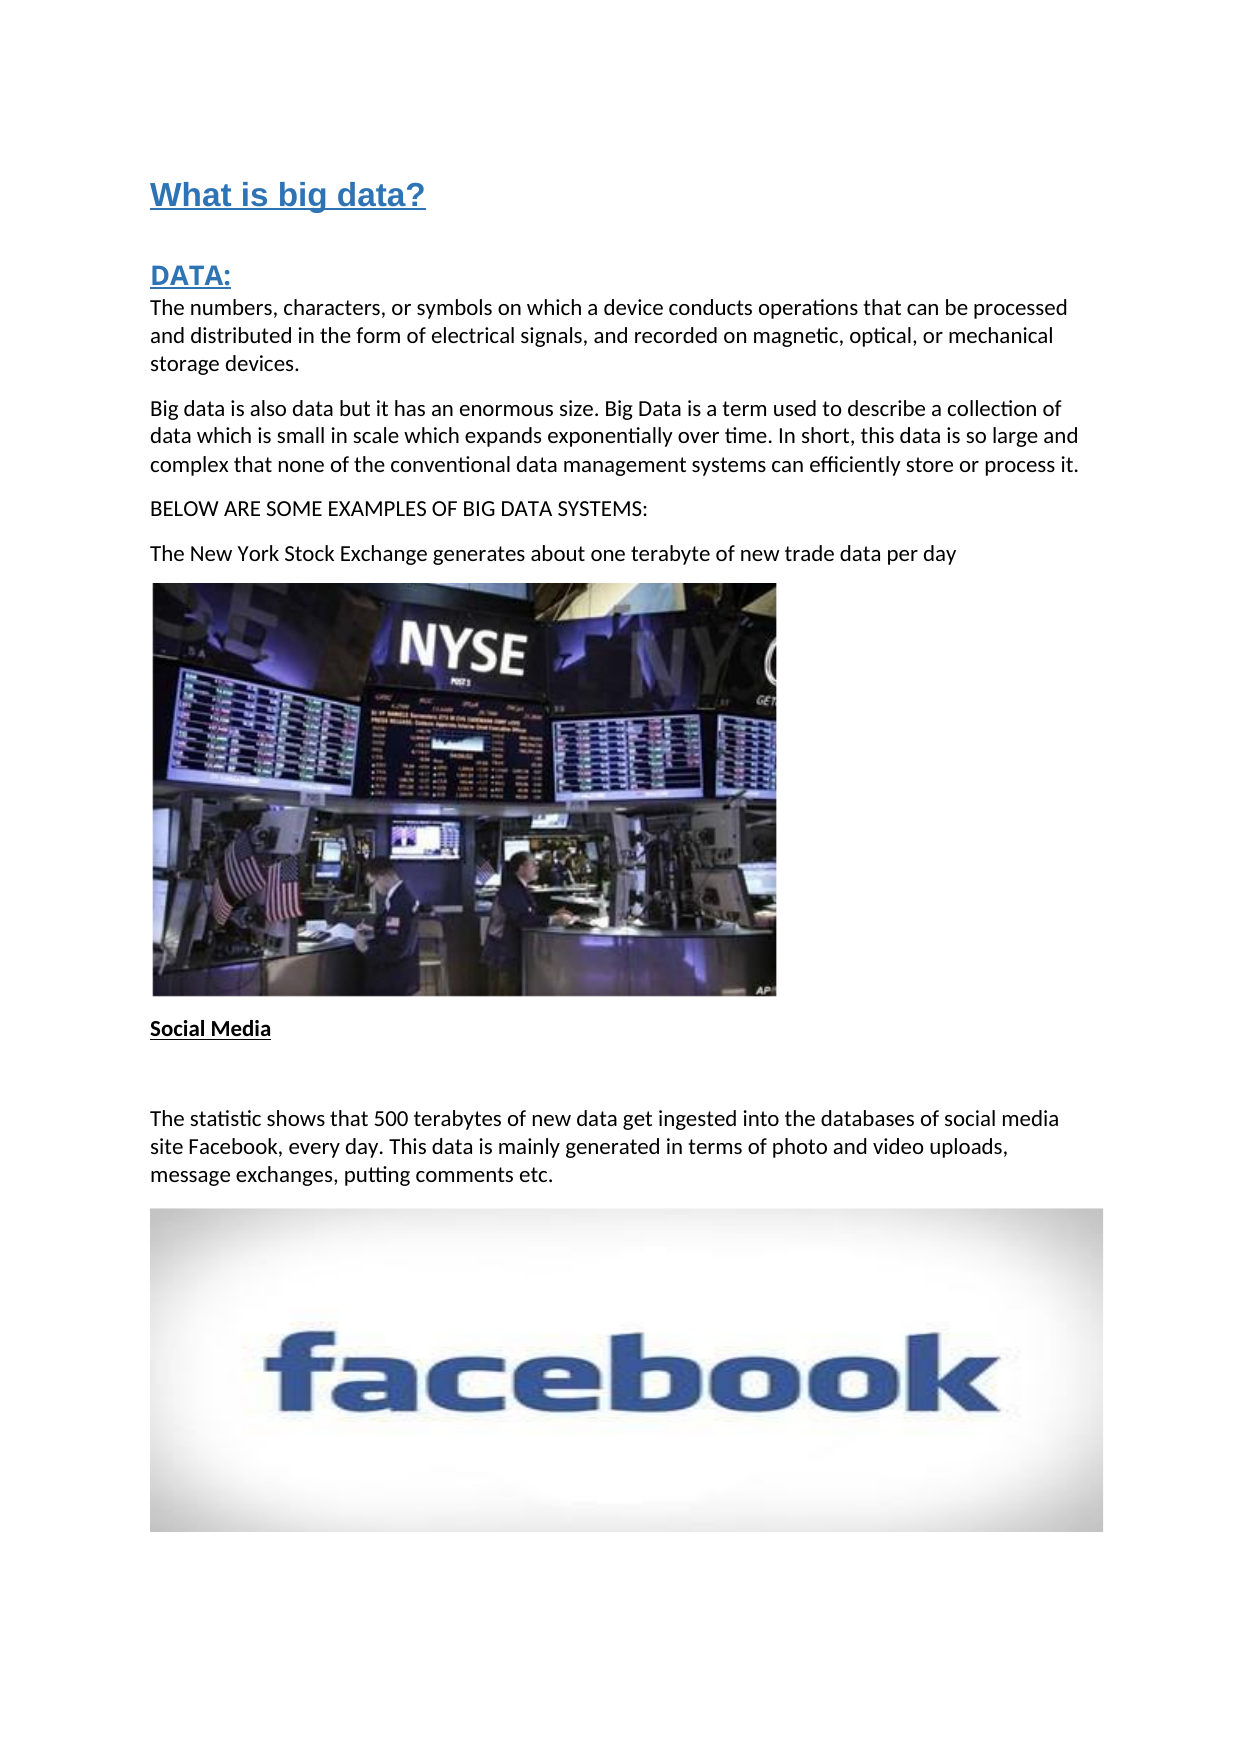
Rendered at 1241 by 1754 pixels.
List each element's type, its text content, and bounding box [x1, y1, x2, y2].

text Social Media [150, 1014, 1090, 1042]
text The New York Stock Exchange generates about one terabyte of new trade data per day [150, 539, 1090, 567]
text The numbers, characters, or symbols on which a device conducts operations that can be processed and distributed in the form of electrical signals, and recorded on magnetic, optical, or mechanical storage devices. [150, 293, 1090, 377]
text Big data is also data but it has an enormous size. Big Data is a term used to describe a collection of data which is small in scale which expands exponentially over time. In short, this data is so large and complex that none of the conventional data management systems can efficiently store or process it. [150, 394, 1090, 478]
subtitle What is big data? [150, 175, 1090, 213]
text BELOW ARE SOME EXAMPLES OF BIG DATA SYSTEMS: [150, 494, 1090, 522]
text The statistic shows that 500 terabytes of new data get ingested into the databases of social media site Facebook, every day. This data is mainly generated in terms of photo and video uploads, message exchanges, putting comments etc. [150, 1104, 1090, 1188]
subtitle DATA: [150, 256, 1090, 293]
